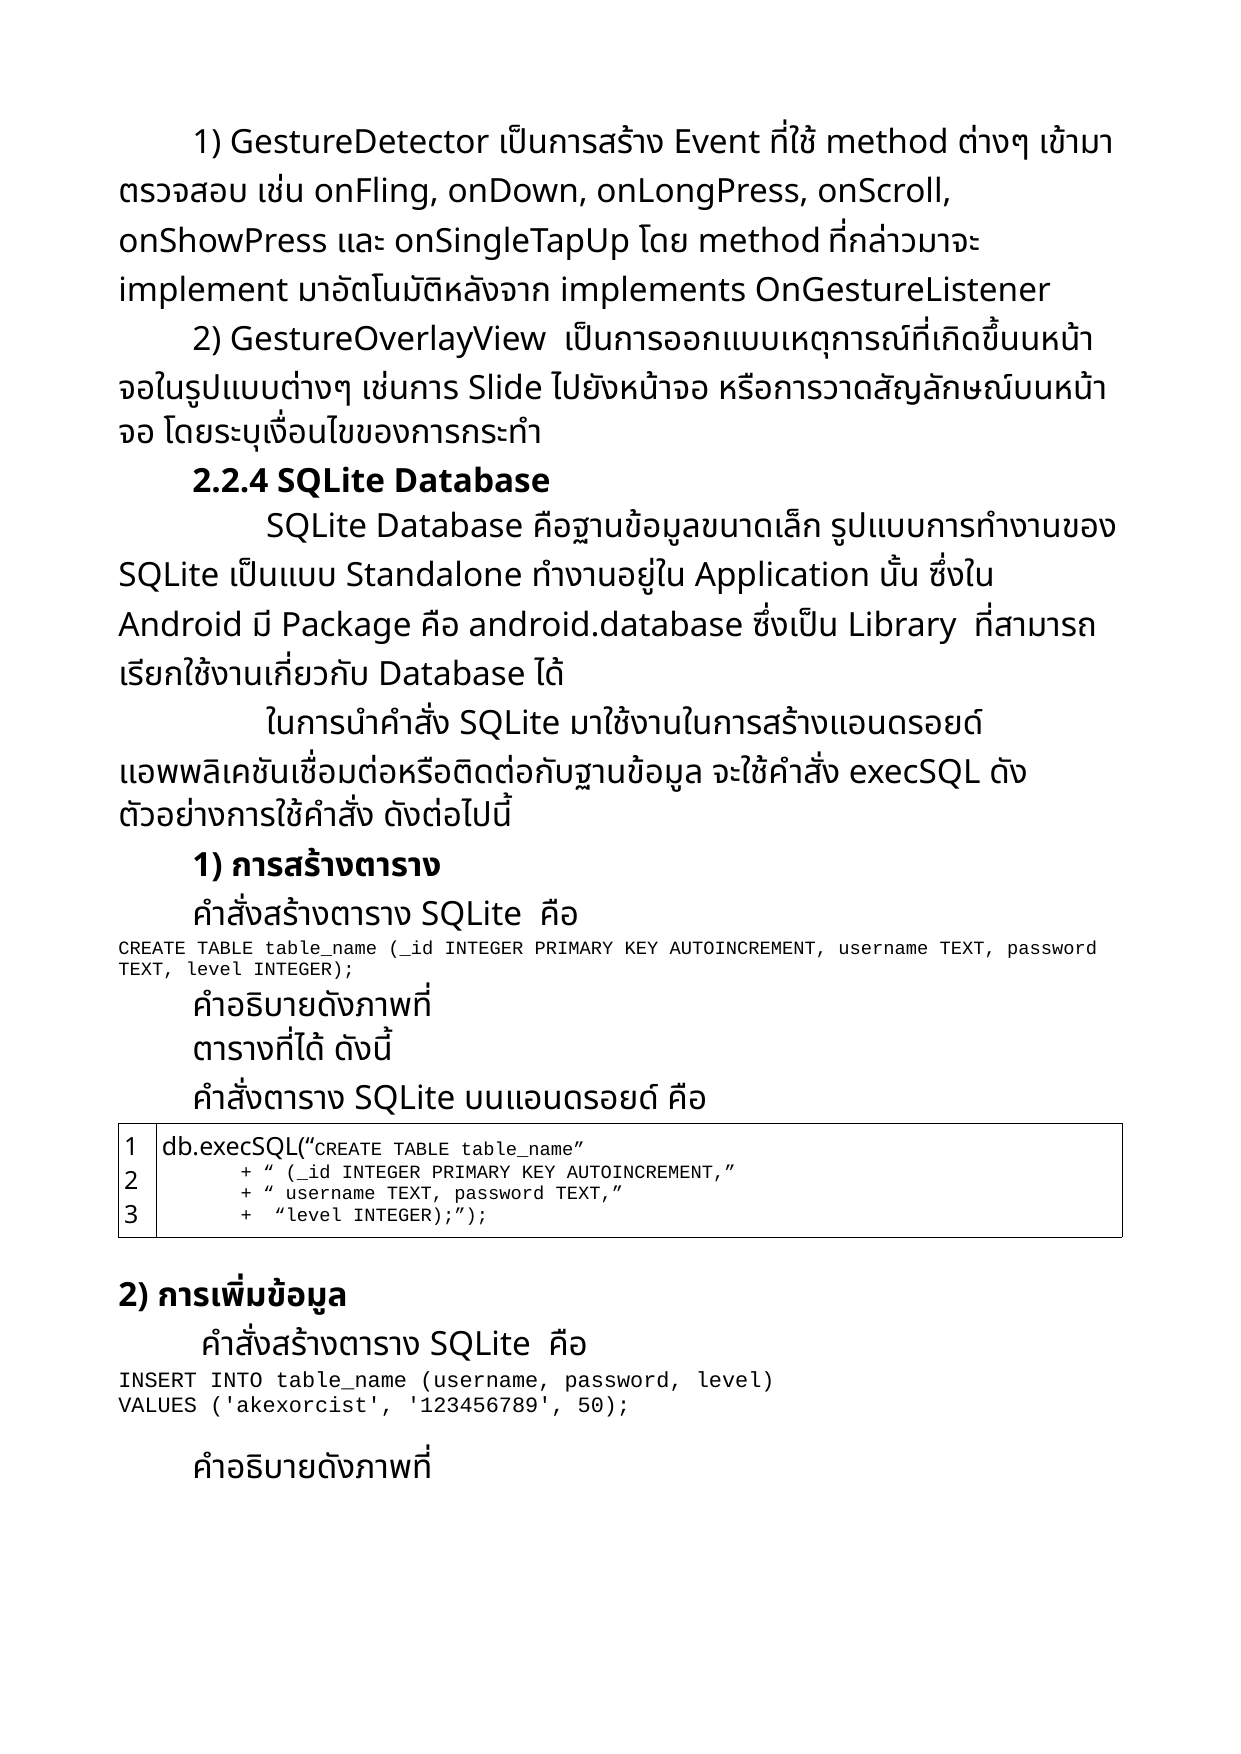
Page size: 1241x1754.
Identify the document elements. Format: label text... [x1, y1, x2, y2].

text 2) การเพิ่มข้อมูล [118, 1271, 1122, 1320]
text ตารางที่ได้ ดังนี้ [118, 1030, 1122, 1074]
table_header 1 2 3 [119, 1124, 156, 1237]
text ในการนำคำสั่ง SQLite มาใช้งานในการสร้างแอนดรอยด์แอพพลิเคชันเชื่อมต่อหรือติดต่อกับฐานข้อมูล จะใช้คำสั่ง execSQL ดังตัวอย่างการใช้คำสั่ง ดังต่อไปนี้ [118, 699, 1122, 840]
text 2.2.4 SQLite Database [118, 457, 1122, 502]
text คำสั่งตาราง SQLite บนแอนดรอยด์ คือ [118, 1074, 1122, 1123]
text VALUES ('akexorcist', '123456789', 50); [118, 1394, 1122, 1419]
text 2) GestureOverlayView เป็นการออกแบบเหตุการณ์ที่เกิดขึ้นนหน้าจอในรูปแบบต่างๆ เช่นการ Slide ไปยังหน้าจอ หรือการวาดสัญลักษณ์บนหน้าจอ โดยระบุเงื่อนไขของการกระทำ [118, 315, 1122, 457]
text คำอธิบายดังภาพที่ [118, 981, 1122, 1030]
text 1) GestureDetector เป็นการสร้าง Event ที่ใช้ method ต่างๆ เข้ามาตรวจสอบ เช่น onFling, onDown, onLongPress, onScroll, onShowPress และ onSingleTapUp โดย methodที่กล่าวมาจะ implement มาอัตโนมัติหลังจาก implements OnGestureListener [118, 118, 1122, 315]
text คำสั่งสร้างตาราง SQLite คือ [118, 889, 1122, 939]
table_header db.execSQL(“CREATE TABLE table_name” + “ (_id INTEGER PRIMARY KEY AUTOINCREMENT,” + “ username TEXT, password TEXT,” + “level INTEGER);”); [157, 1124, 1122, 1237]
text 1) การสร้างตาราง [118, 840, 1122, 889]
text SQLite Database คือฐานข้อมูลขนาดเล็ก รูปแบบการทำงานของ SQLite เป็นแบบ Standalone ทำงานอยู่ใน Application นั้น ซึ่งใน Android มี Package คือ android.database ซึ่งเป็น Library ที่สามารถเรียกใช้งานเกี่ยวกับ Database ได้ [118, 502, 1122, 699]
text คำสั่งสร้างตาราง SQLite คือ [118, 1320, 1122, 1369]
text คำอธิบายดังภาพที่ [118, 1442, 1122, 1492]
text CREATE TABLE table_name (_id INTEGER PRIMARY KEY AUTOINCREMENT, username TEXT, password TEXT, level INTEGER); [118, 939, 1122, 981]
text INSERT INTO table_name (username, password, level) [118, 1369, 1122, 1394]
